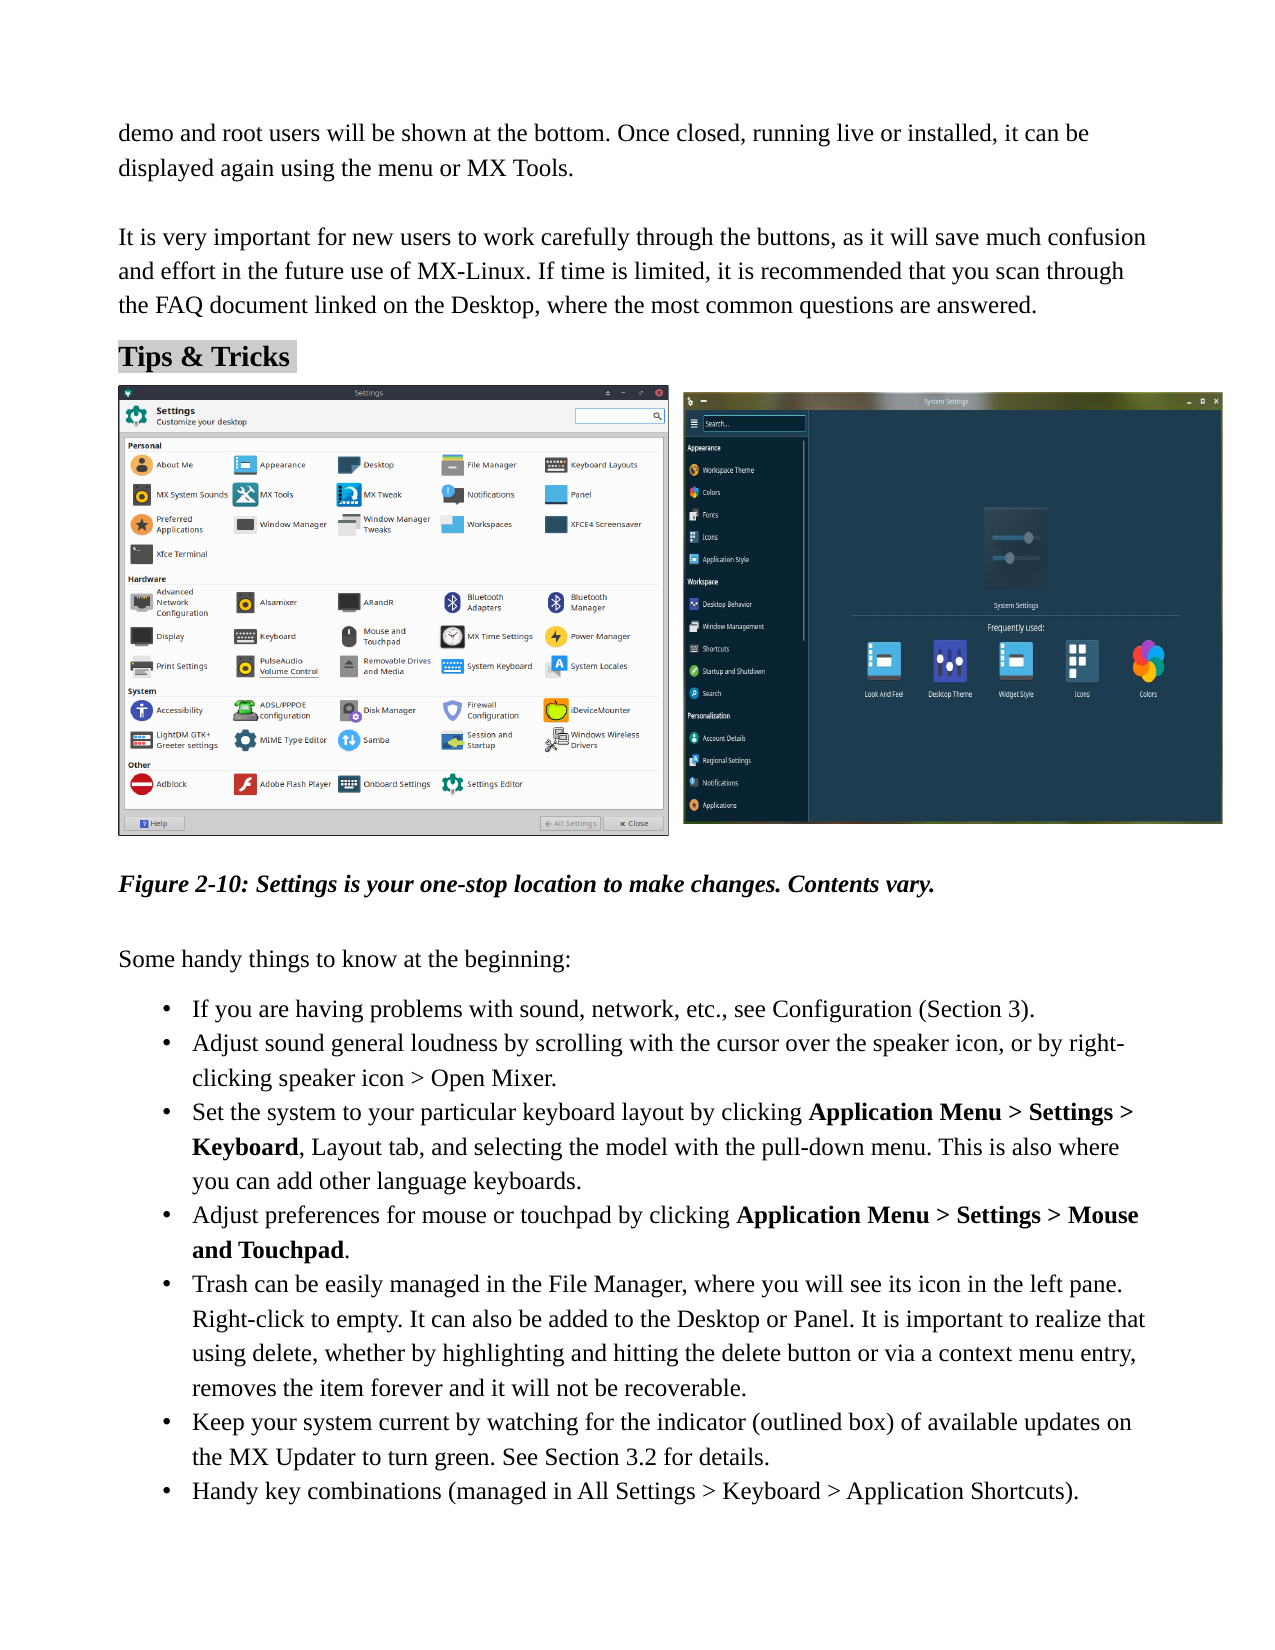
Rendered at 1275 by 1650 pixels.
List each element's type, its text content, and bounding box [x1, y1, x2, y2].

picture [118, 385, 669, 836]
list Keep your system current by watching for the indicator (outlined box) of available updates on the MX Updater to turn green. See Section 3.2 for details. [162, 1407, 1157, 1471]
list Trash can be easily managed in the File Manager, where you will see its icon in the left pane. Right-click to empty. It can also be added to the Desktop or Panel. It is important to realize that using delete, whether by highlighting and hitting the delete button or via a context menu entry, removes the item forever and it will not be recoverable. [162, 1269, 1157, 1402]
list Adjust sound general loudness by scrolling with the cursor over the speaker icon, or by right-clicking speaker icon > Open Mixer. [162, 1028, 1157, 1091]
text It is very important for new users to work carefully through the buttons, as it will save much confusion and effort in the future use of MX-Linux. If time is limited, it is recommended that you scan through the FAQ document linked on the Desktop, where the most common questions are answered. [118, 222, 1157, 319]
list Handy key combinations (managed in All Settings > Keyboard > Application Shortcuts). [162, 1476, 1157, 1505]
text Some handy things to know at the beginning: [118, 944, 1157, 973]
list Adjust preferences for mouse or touchpad by clicking Application Menu > Settings > Mouse and Touchpad. [162, 1201, 1157, 1264]
picture [683, 392, 1223, 824]
text demo and root users will be shown at the bottom. Once closed, running live or installed, it can be displayed again using the menu or MX Tools. [118, 118, 1157, 181]
text Figure 2-10: Settings is your one-stop location to make changes. Contents vary. [118, 869, 1157, 898]
list If you are having problems with sound, network, etc., see Configuration (Section 3). [162, 994, 1157, 1022]
subtitle Tips & Tricks [118, 339, 1157, 373]
list Set the system to your particular keyboard layout by clicking Application Menu > Settings > Keyboard, Layout tab, and selecting the model with the pull-down menu. This is also where you can add other language keyboards. [162, 1097, 1157, 1195]
